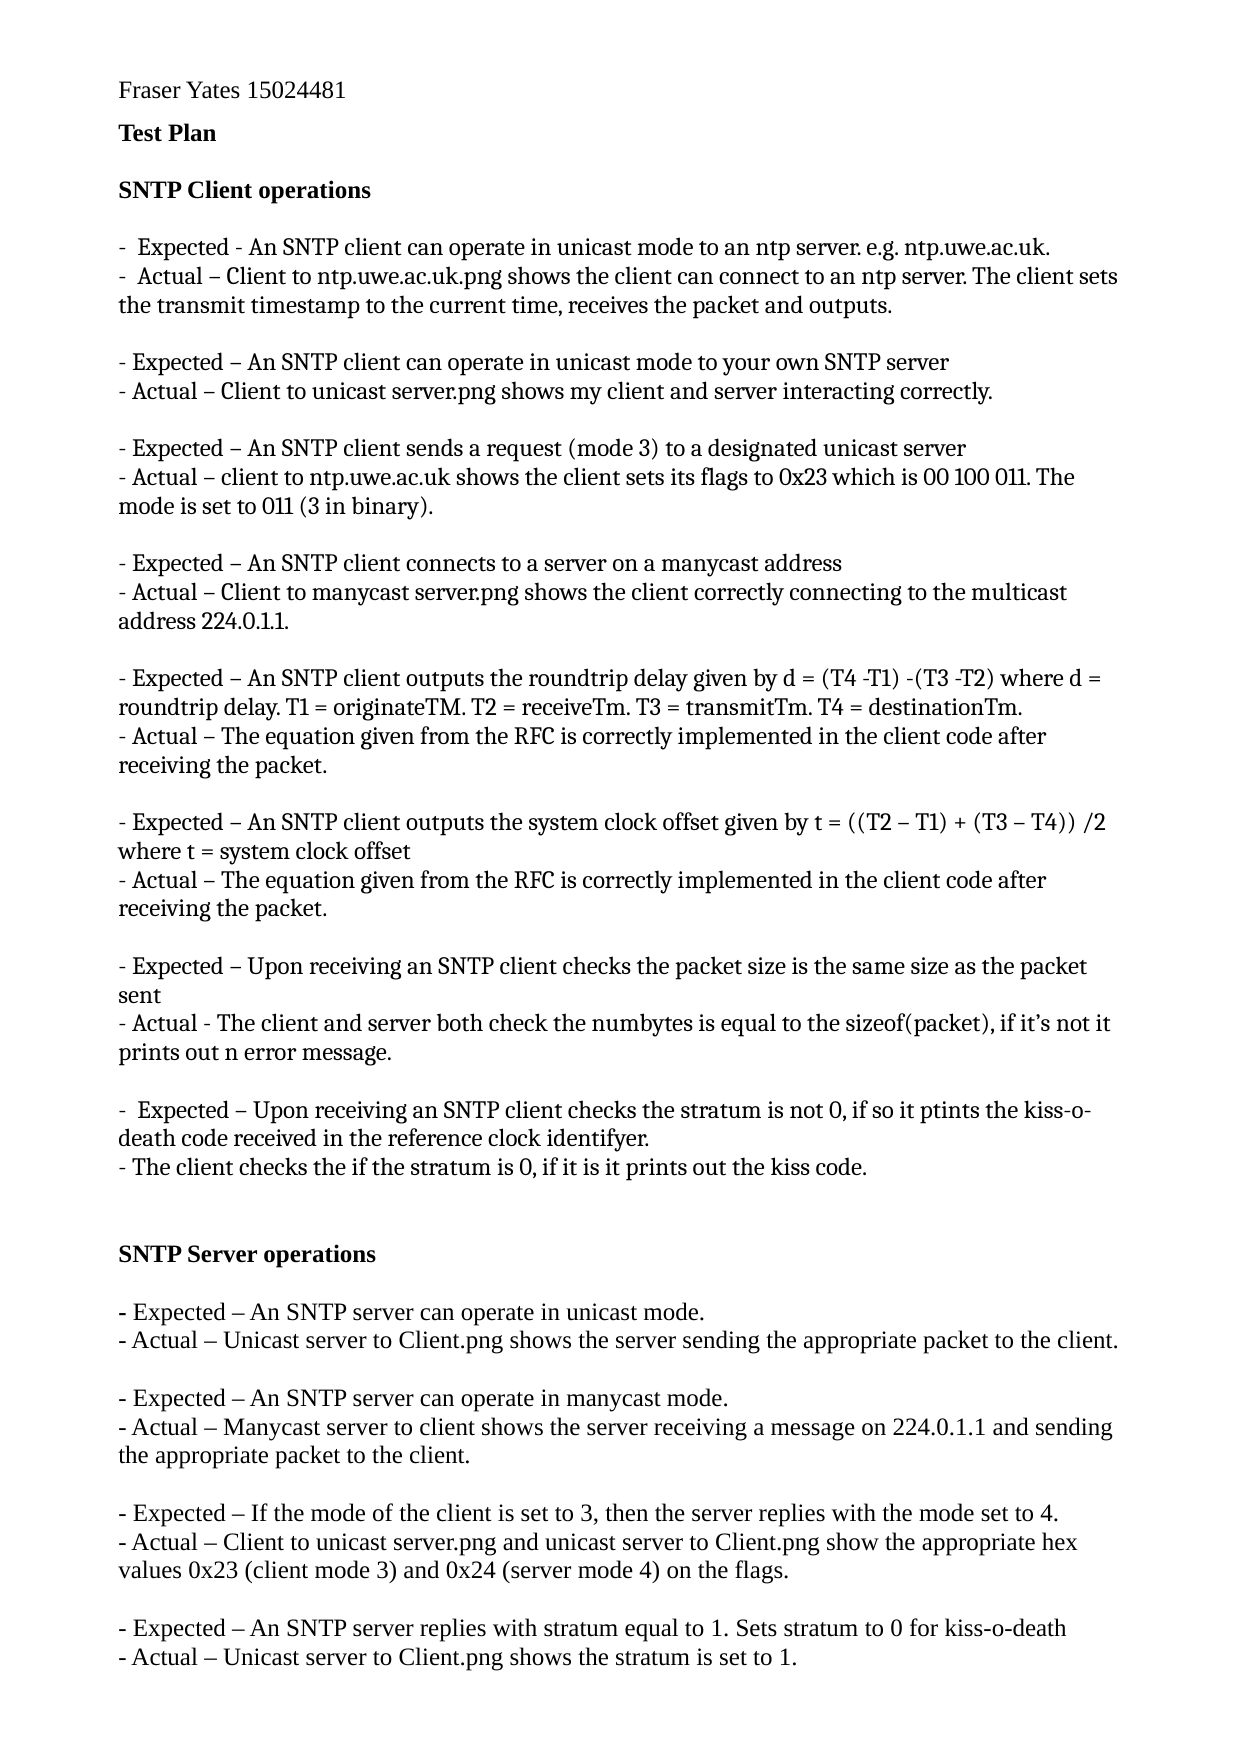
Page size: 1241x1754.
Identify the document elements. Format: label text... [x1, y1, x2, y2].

text - Actual – client to ntp.uwe.ac.uk shows the client sets its flags to 0x23 which is 00 100 011. The mode is set to 011 (3 in binary). [118, 463, 1122, 521]
text - Actual – Client to ntp.uwe.ac.uk.png shows the client can connect to an ntp server. The client sets the transmit timestamp to the current time, receives the packet and outputs. [118, 262, 1122, 319]
text - Expected – An SNTP client can operate in unicast mode to your own SNTP server [118, 348, 1122, 377]
text - Actual – Client to manycast server.png shows the client correctly connecting to the multicast address 224.0.1.1. [118, 578, 1122, 636]
text - Actual – Client to unicast server.png and unicast server to Client.png show the appropriate hex values 0x23 (client mode 3) and 0x24 (server mode 4) on the flags. [118, 1527, 1122, 1584]
text - Actual – Manycast server to client shows the server receiving a message on 224.0.1.1 and sending the appropriate packet to the client. [118, 1412, 1122, 1469]
text - Expected – An SNTP server replies with stratum equal to 1. Sets stratum to 0 for kiss-o-death [118, 1613, 1122, 1642]
text - Expected – Upon receiving an SNTP client checks the stratum is not 0, if so it ptints the kiss-o-death code received in the reference clock identifyer. [118, 1096, 1122, 1153]
text - Expected – An SNTP client sends a request (mode 3) to a designated unicast server [118, 434, 1122, 463]
text - Expected – An SNTP client outputs the system clock offset given by t = ((T2 – T1) + (T3 – T4)) /2 where t = system clock offset [118, 808, 1122, 866]
text SNTP Server operations [118, 1239, 1122, 1268]
text - Expected – Upon receiving an SNTP client checks the packet size is the same size as the packet sent [118, 952, 1122, 1009]
text - Actual – Client to unicast server.png shows my client and server interacting correctly. [118, 377, 1122, 406]
text - Expected – An SNTP server can operate in manycast mode. [118, 1383, 1122, 1412]
text - Expected – If the mode of the client is set to 3, then the server replies with the mode set to 4. [118, 1498, 1122, 1527]
text - Expected – An SNTP client connects to a server on a manycast address [118, 549, 1122, 578]
text - Actual – The equation given from the RFC is correctly implemented in the client code after receiving the packet. [118, 722, 1122, 779]
text - The client checks the if the stratum is 0, if it is it prints out the kiss code. [118, 1153, 1122, 1182]
text - Expected - An SNTP client can operate in unicast mode to an ntp server. e.g. ntp.uwe.ac.uk. [118, 233, 1122, 262]
text SNTP Client operations [118, 176, 1122, 204]
text - Actual – Unicast server to Client.png shows the server sending the appropriate packet to the client. [118, 1326, 1122, 1354]
text - Expected – An SNTP server can operate in unicast mode. [118, 1297, 1122, 1326]
text - Expected – An SNTP client outputs the roundtrip delay given by d = (T4 -T1) -(T3 -T2) where d = roundtrip delay. T1 = originateTM. T2 = receiveTm. T3 = transmitTm. T4 = destinationTm. [118, 664, 1122, 722]
text - Actual – The equation given from the RFC is correctly implemented in the client code after receiving the packet. [118, 866, 1122, 923]
text - Actual – Unicast server to Client.png shows the stratum is set to 1. [118, 1642, 1122, 1671]
text - Actual - The client and server both check the numbytes is equal to the sizeof(packet), if it’s not it prints out n error message. [118, 1009, 1122, 1067]
text Test Plan [118, 118, 1122, 147]
